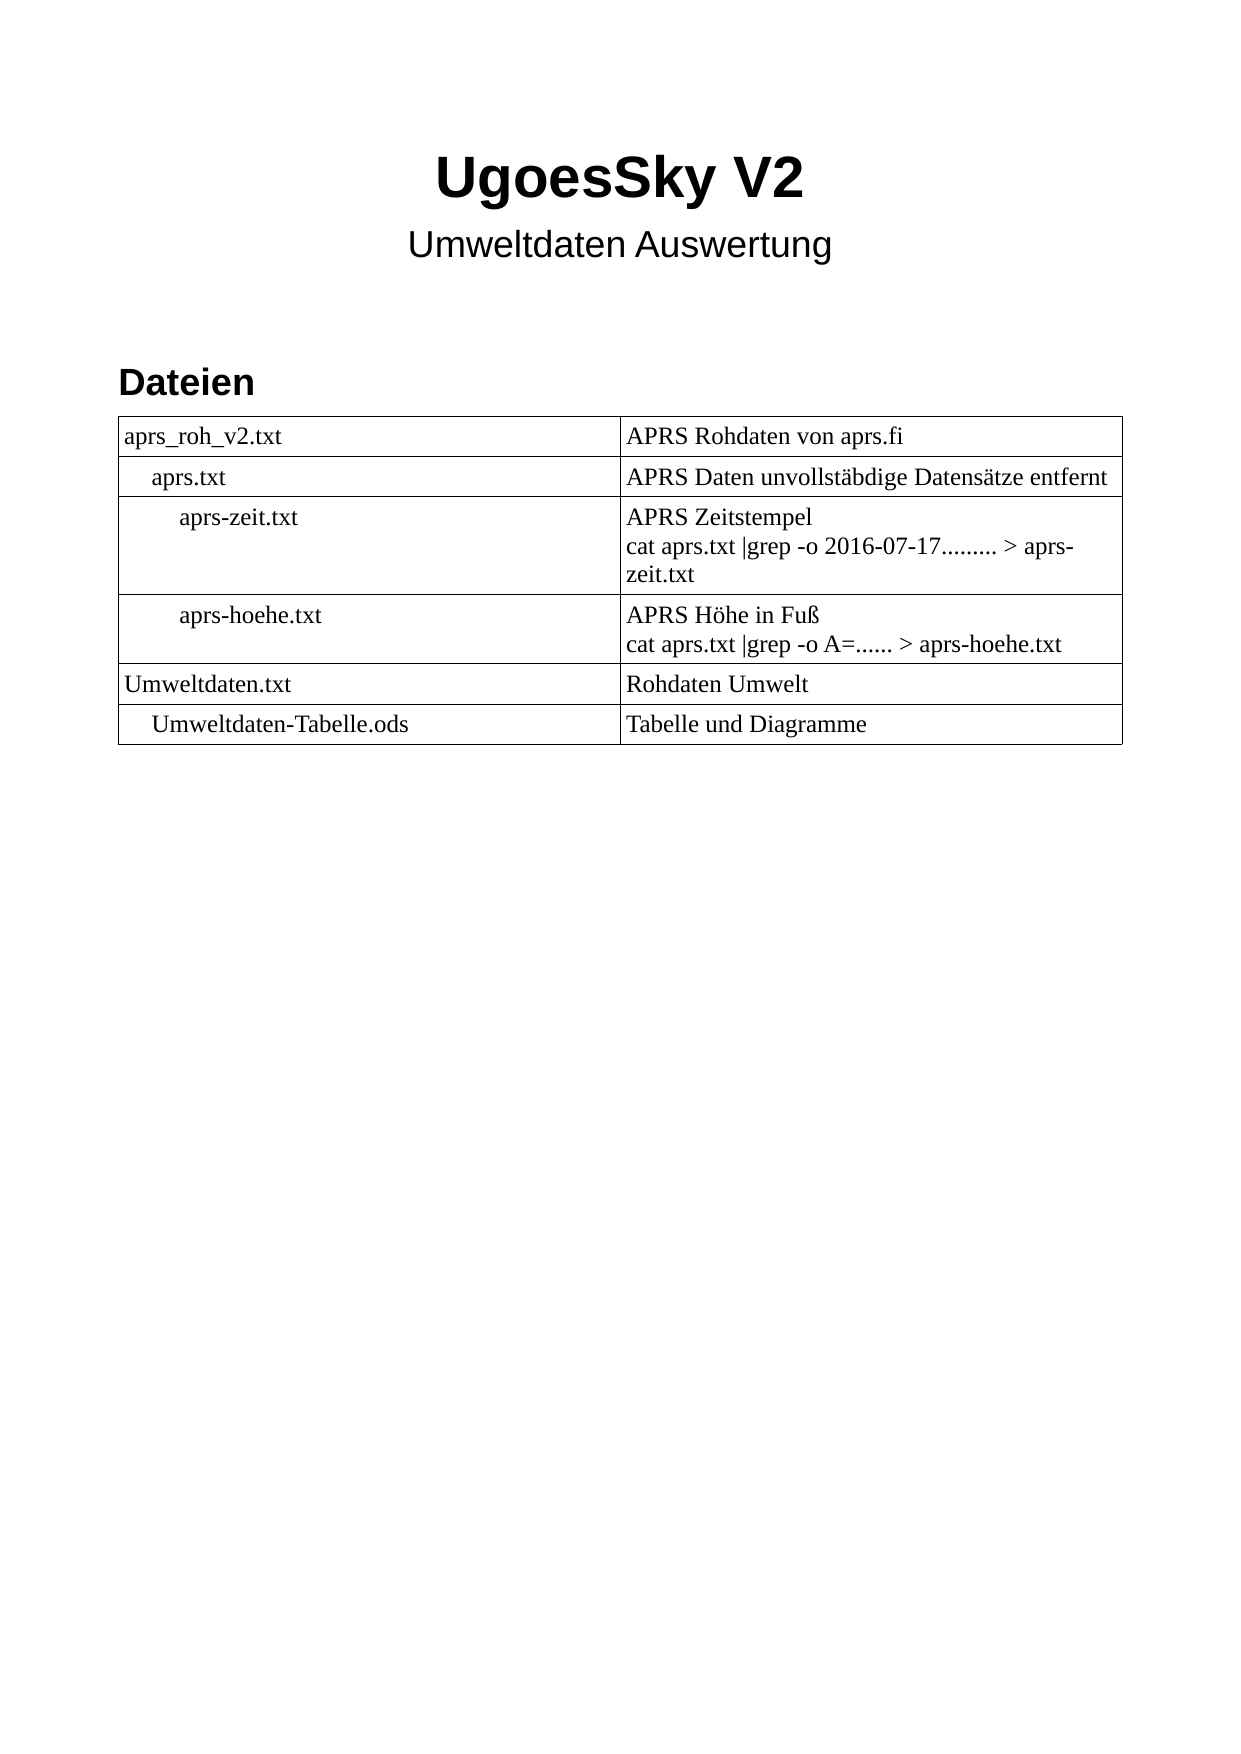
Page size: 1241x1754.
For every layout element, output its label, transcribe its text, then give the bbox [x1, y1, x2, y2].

table_cell Rohdaten Umwelt [621, 664, 1122, 703]
table_cell APRS Höhe in Fuß cat aprs.txt |grep -o A=...... > aprs-hoehe.txt [621, 595, 1122, 663]
table_cell aprs-hoehe.txt [119, 595, 620, 663]
subtitle Umweltdaten Auswertung [118, 223, 1122, 266]
table_cell aprs.txt [119, 457, 620, 496]
table_cell Umweltdaten.txt [119, 664, 620, 703]
table_cell APRS Daten unvollstäbdige Datensätze entfernt [621, 457, 1122, 496]
table_cell aprs-zeit.txt [119, 497, 620, 594]
subtitle Dateien [118, 359, 1122, 403]
title UgoesSky V2 [118, 143, 1122, 210]
table_header aprs_roh_v2.txt [119, 417, 620, 456]
table_cell Tabelle und Diagramme [621, 705, 1122, 744]
table_header APRS Rohdaten von aprs.fi [621, 417, 1122, 456]
table_cell APRS Zeitstempel cat aprs.txt |grep -o 2016-07-17......... > aprs-zeit.txt [621, 497, 1122, 594]
table_cell Umweltdaten-Tabelle.ods [119, 705, 620, 744]
